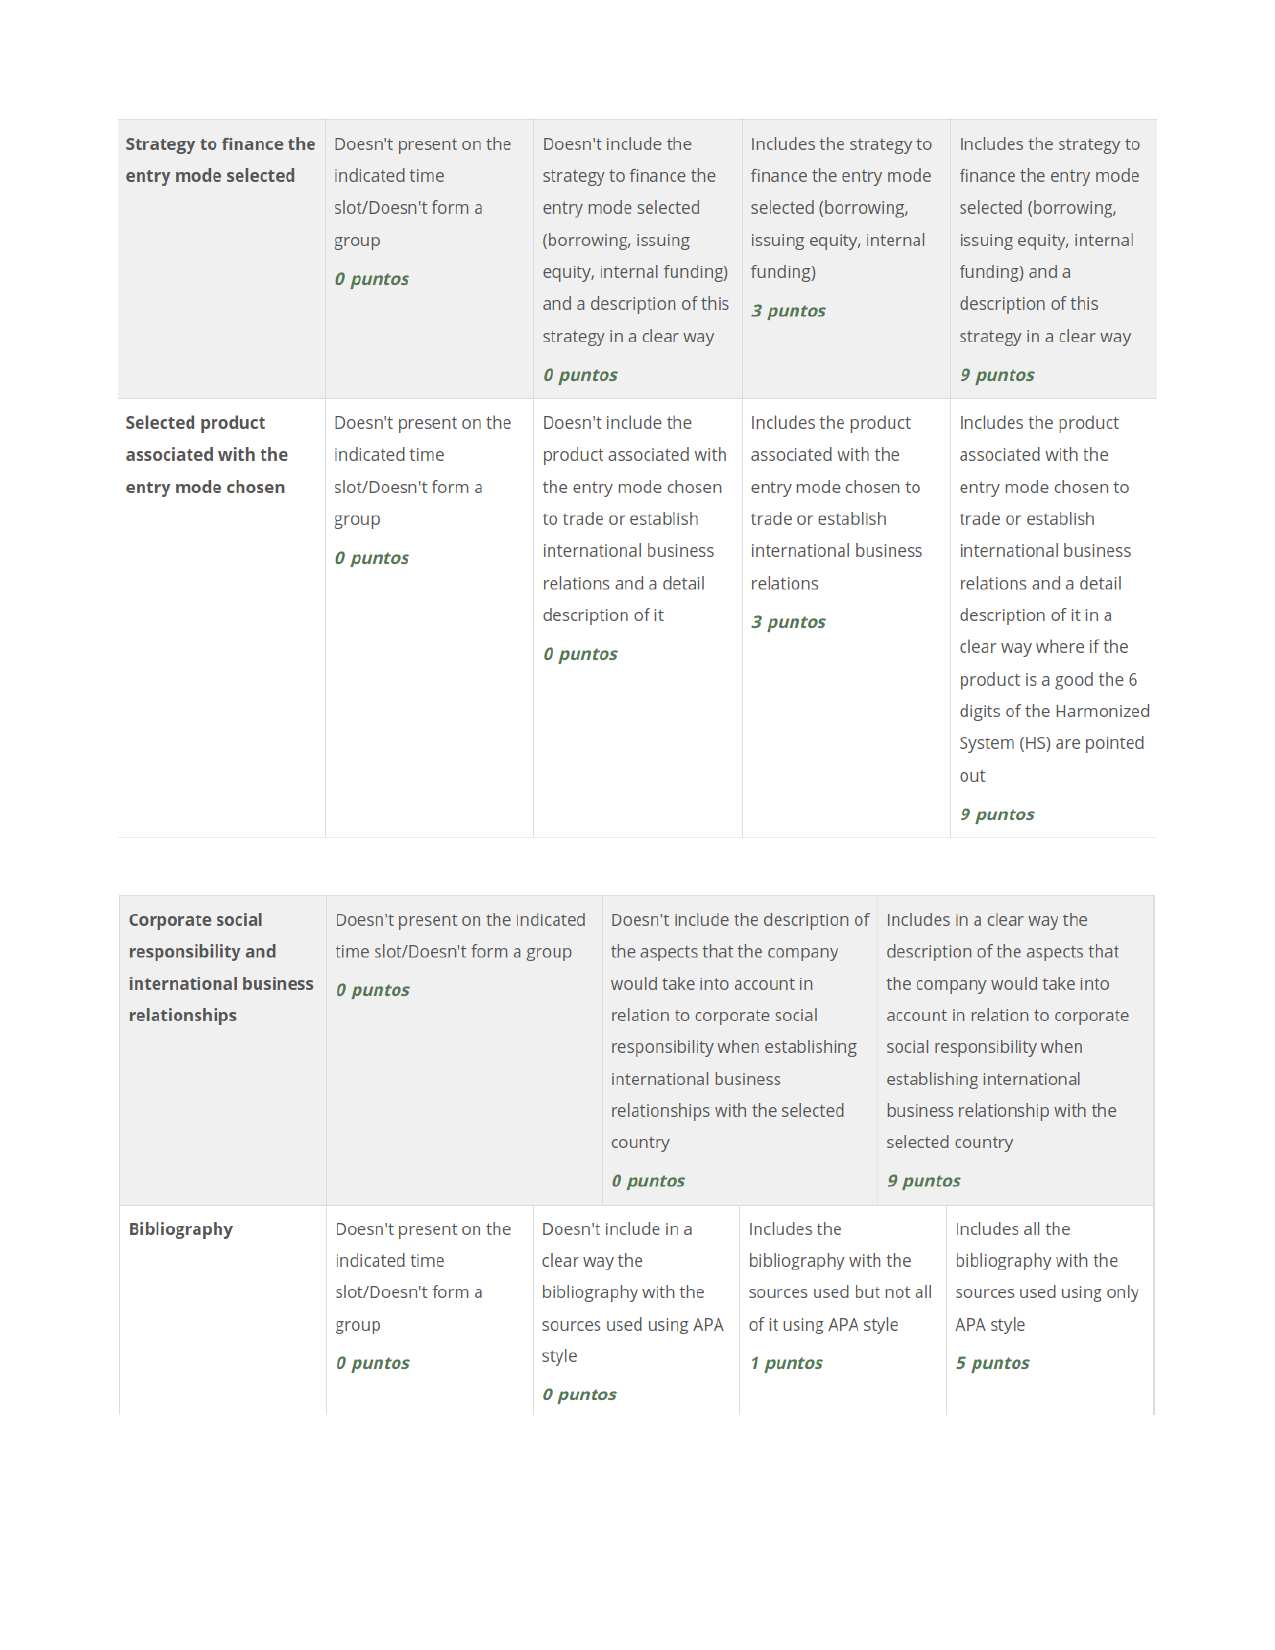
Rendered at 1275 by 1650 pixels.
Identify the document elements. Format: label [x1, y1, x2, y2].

picture [118, 895, 1157, 1415]
picture [118, 118, 1157, 838]
